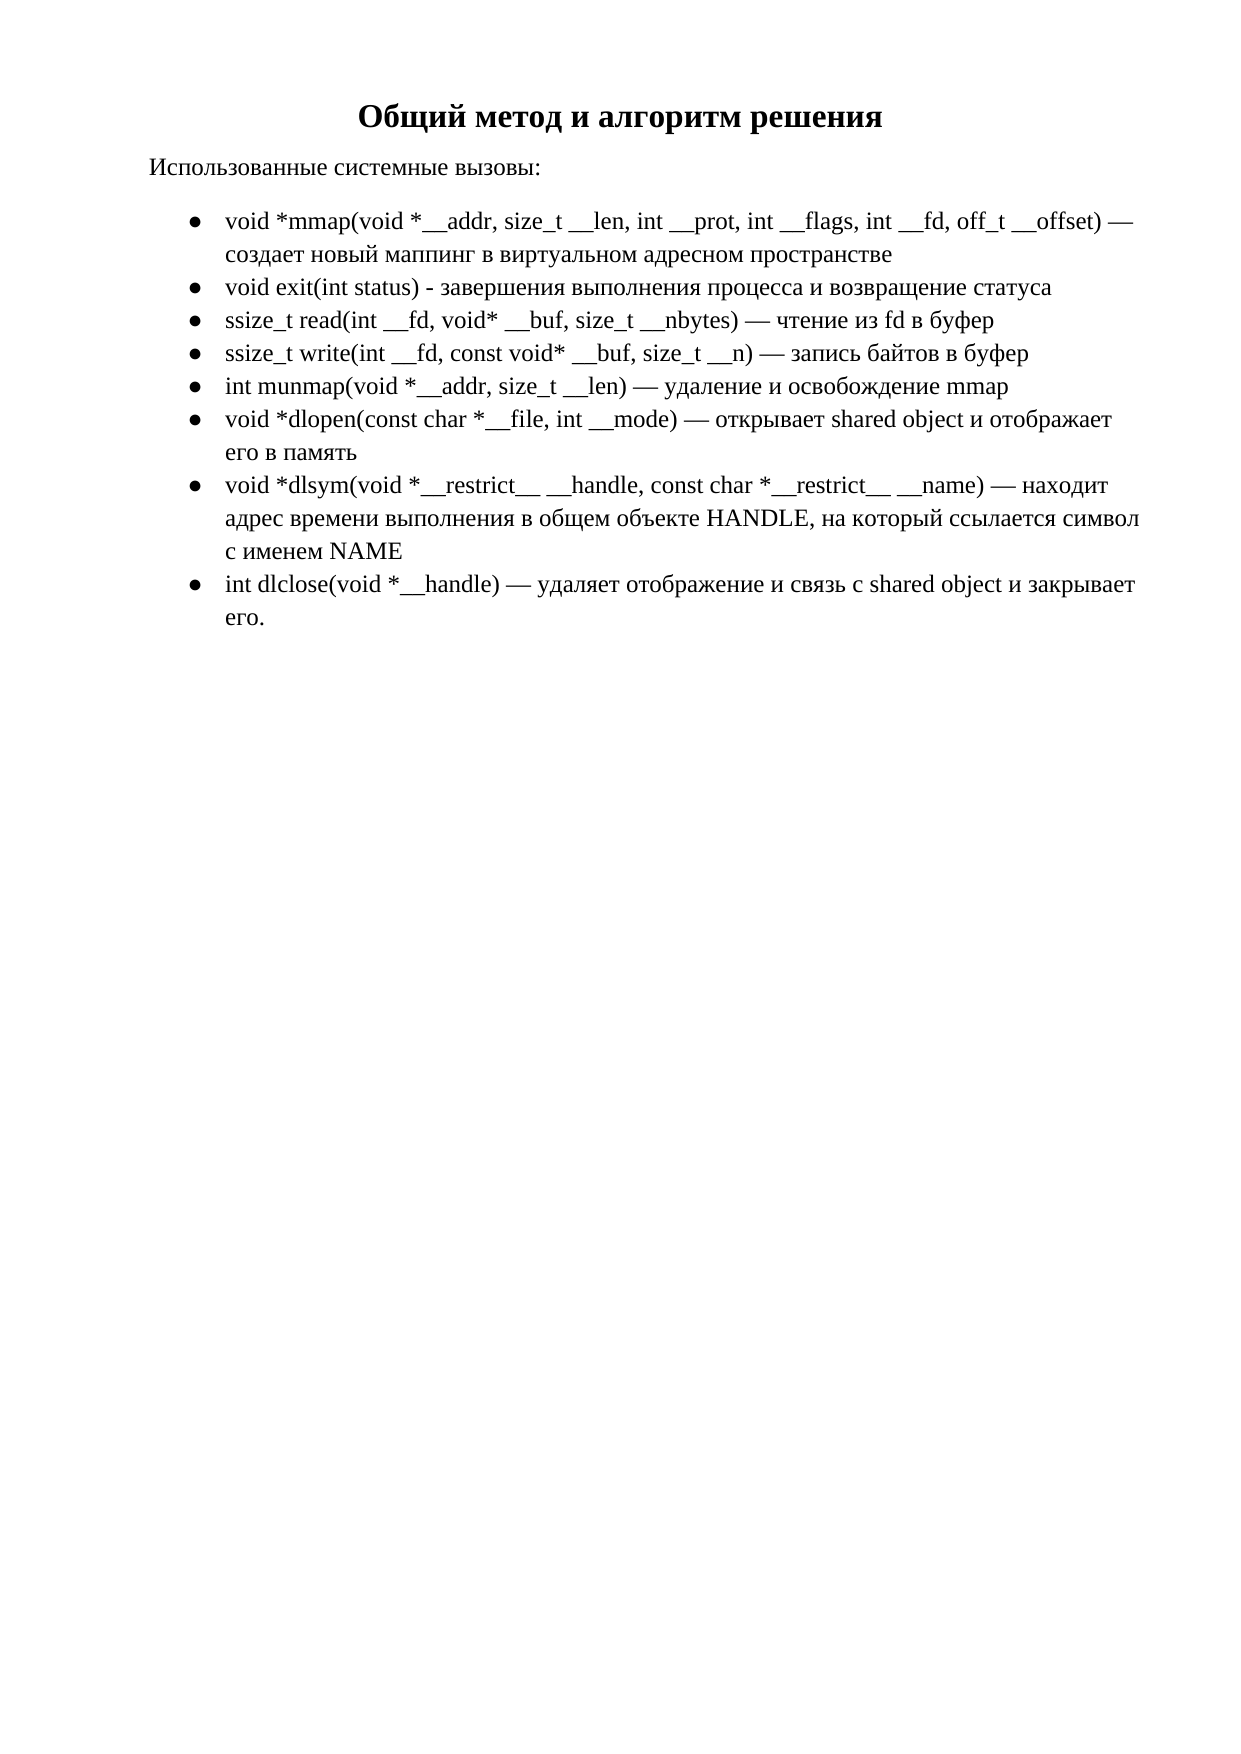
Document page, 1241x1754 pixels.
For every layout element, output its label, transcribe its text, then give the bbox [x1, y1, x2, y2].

list ssize_t write(int __fd, const void* __buf, size_t __n) — запись байтов в буфер [187, 338, 1147, 367]
list int munmap(void *__addr, size_t __len) — удаление и освобождение mmap [187, 371, 1147, 400]
list void *dlsym(void *__restrict__ __handle, const char *__restrict__ __name) — находит адрес времени выполнения в общем объекте HANDLE, на который ссылается символ с именем NAME [187, 470, 1147, 565]
text Использованные системные вызовы: [75, 152, 1147, 181]
list ssize_t read(int __fd, void* __buf, size_t __nbytes) — чтение из fd в буфер [187, 305, 1147, 334]
list void *mmap(void *__addr, size_t __len, int __prot, int __flags, int __fd, off_t __offset) — создает новый маппинг в виртуальном адресном пространстве [187, 206, 1147, 268]
list void exit(int status) - завершения выполнения процесса и возвращение статуса [187, 272, 1147, 301]
list void *dlopen(const char *__file, int __mode) — открывает shared object и отображает его в память [187, 404, 1147, 466]
list int dlclose(void *__handle) — удаляет отображение и связь с shared object и закрывает его. [187, 569, 1147, 631]
text Общий метод и алгоритм решения [93, 96, 1147, 134]
